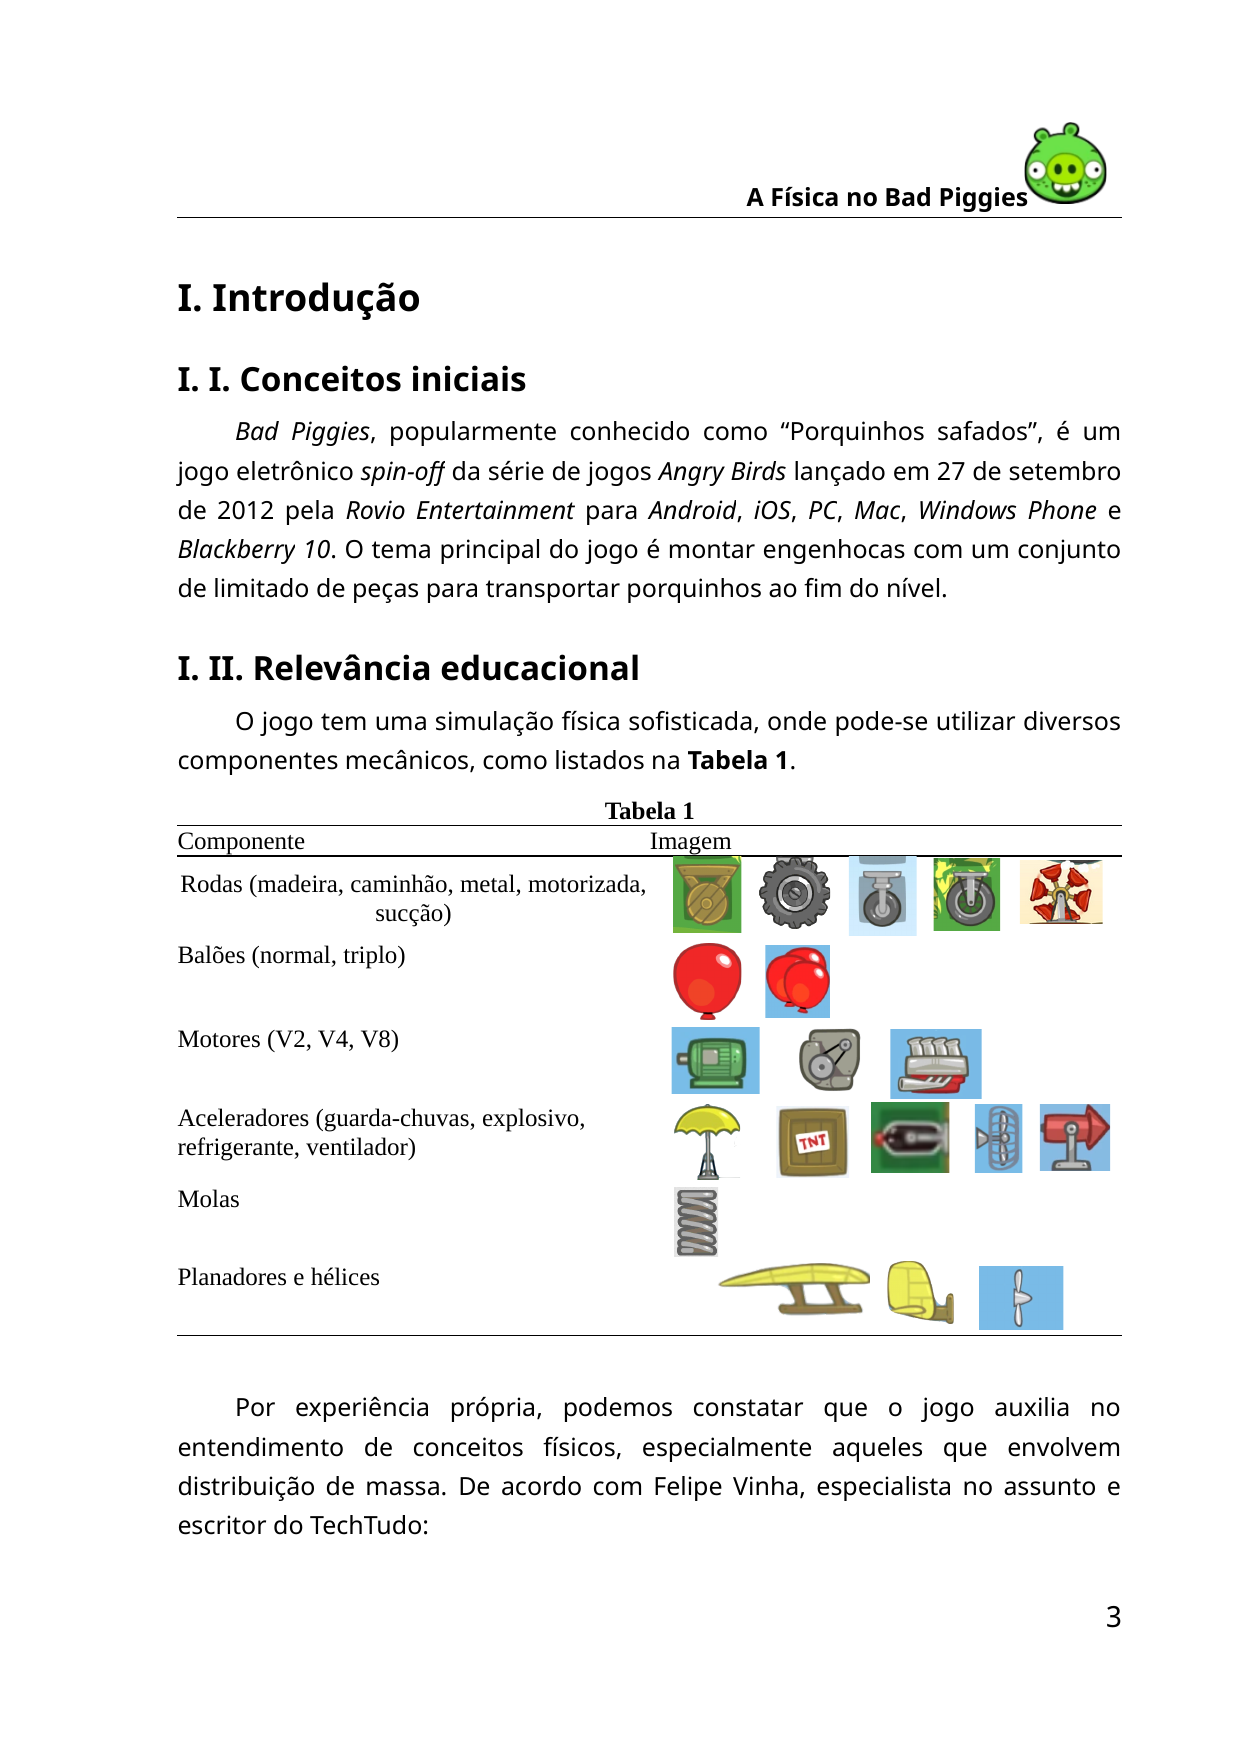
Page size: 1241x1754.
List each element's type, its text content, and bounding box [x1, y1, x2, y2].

picture [674, 1187, 719, 1257]
subtitle Tabela 1 [177, 796, 1122, 825]
picture [887, 1261, 954, 1324]
picture [974, 1104, 1023, 1173]
table_cell Rodas (madeira, caminhão, metal, motorizada, sucção) [177, 857, 649, 940]
subtitle I. Introdução [177, 272, 1122, 323]
text Bad Piggies, popularmente conhecido como “Porquinhos safados”, é um jogo eletrônico spin-off da série de jogos Angry Birds lançado em 27 de setembro de 2012 pela Rovio Entertainment para Android, iOS, PC, Mac, Windows Phone e Blackberry 10. O tema principal do jogo é montar engenhocas com um conjunto de limitado de peças para transportar porquinhos ao fim do nível. [177, 487, 1122, 531]
table_cell Molas [177, 1184, 649, 1262]
picture [871, 1102, 950, 1173]
table_header Imagem [650, 826, 1122, 855]
picture [765, 945, 830, 1018]
table_cell Motores (V2, V4, V8) [177, 1024, 649, 1103]
picture [1019, 860, 1103, 924]
picture [673, 943, 742, 1020]
picture [933, 858, 1001, 931]
text Por experiência própria, podemos constatar que o jogo auxilia no entendimento de conceitos físicos, especialmente aqueles que envolvem distribuição de massa. De acordo com Felipe Vinha, especialista no assunto e escritor do TechTudo: [177, 1390, 1122, 1542]
table_cell [650, 1103, 1122, 1184]
picture [759, 856, 831, 929]
table_cell [650, 1184, 1122, 1262]
picture [673, 856, 742, 933]
picture [1039, 1104, 1111, 1171]
table_cell [650, 940, 1122, 1024]
picture [691, 1263, 870, 1320]
picture [776, 1106, 850, 1178]
table_cell Aceleradores (guarda-chuvas, explosivo, refrigerante, ventilador) [177, 1103, 649, 1184]
picture [890, 1029, 982, 1099]
picture [798, 1027, 864, 1093]
subtitle I. I. Conceitos iniciais [177, 356, 1122, 401]
table_cell Balões (normal, triplo) [177, 940, 649, 1024]
table_header Componente [177, 826, 649, 855]
picture [848, 856, 917, 936]
table_cell [650, 1024, 1122, 1103]
table_cell [650, 1262, 1122, 1335]
table_cell [650, 857, 1122, 940]
text O jogo tem uma simulação física sofisticada, onde pode-se utilizar diversos componentes mecânicos, como listados na Tabela 1. [177, 703, 1122, 776]
table_cell Planadores e hélices [177, 1262, 649, 1335]
picture [979, 1266, 1064, 1330]
subtitle I. II. Relevância educacional [177, 645, 1122, 691]
text Bad Piggies, popularmente conhecido como “Porquinhos safados”, é um jogo eletrônico spin-off da série de jogos Angry Birds lançado em 27 de setembro de 2012 pela Rovio Entertainment para Android, iOS, PC, Mac, Windows Phone e Blackberry 10. O tema principal do jogo é montar engenhocas com um conjunto de limitado de peças para transportar porquinhos ao fim do nível. [177, 414, 1122, 453]
picture [671, 1027, 760, 1094]
text Bad Piggies, popularmente conhecido como “Porquinhos safados”, é um jogo eletrônico spin-off da série de jogos Angry Birds lançado em 27 de setembro de 2012 pela Rovio Entertainment para Android, iOS, PC, Mac, Windows Phone e Blackberry 10. O tema principal do jogo é montar engenhocas com um conjunto de limitado de peças para transportar porquinhos ao fim do nível. [177, 566, 1122, 605]
picture [1024, 122, 1107, 204]
picture [674, 1104, 741, 1180]
